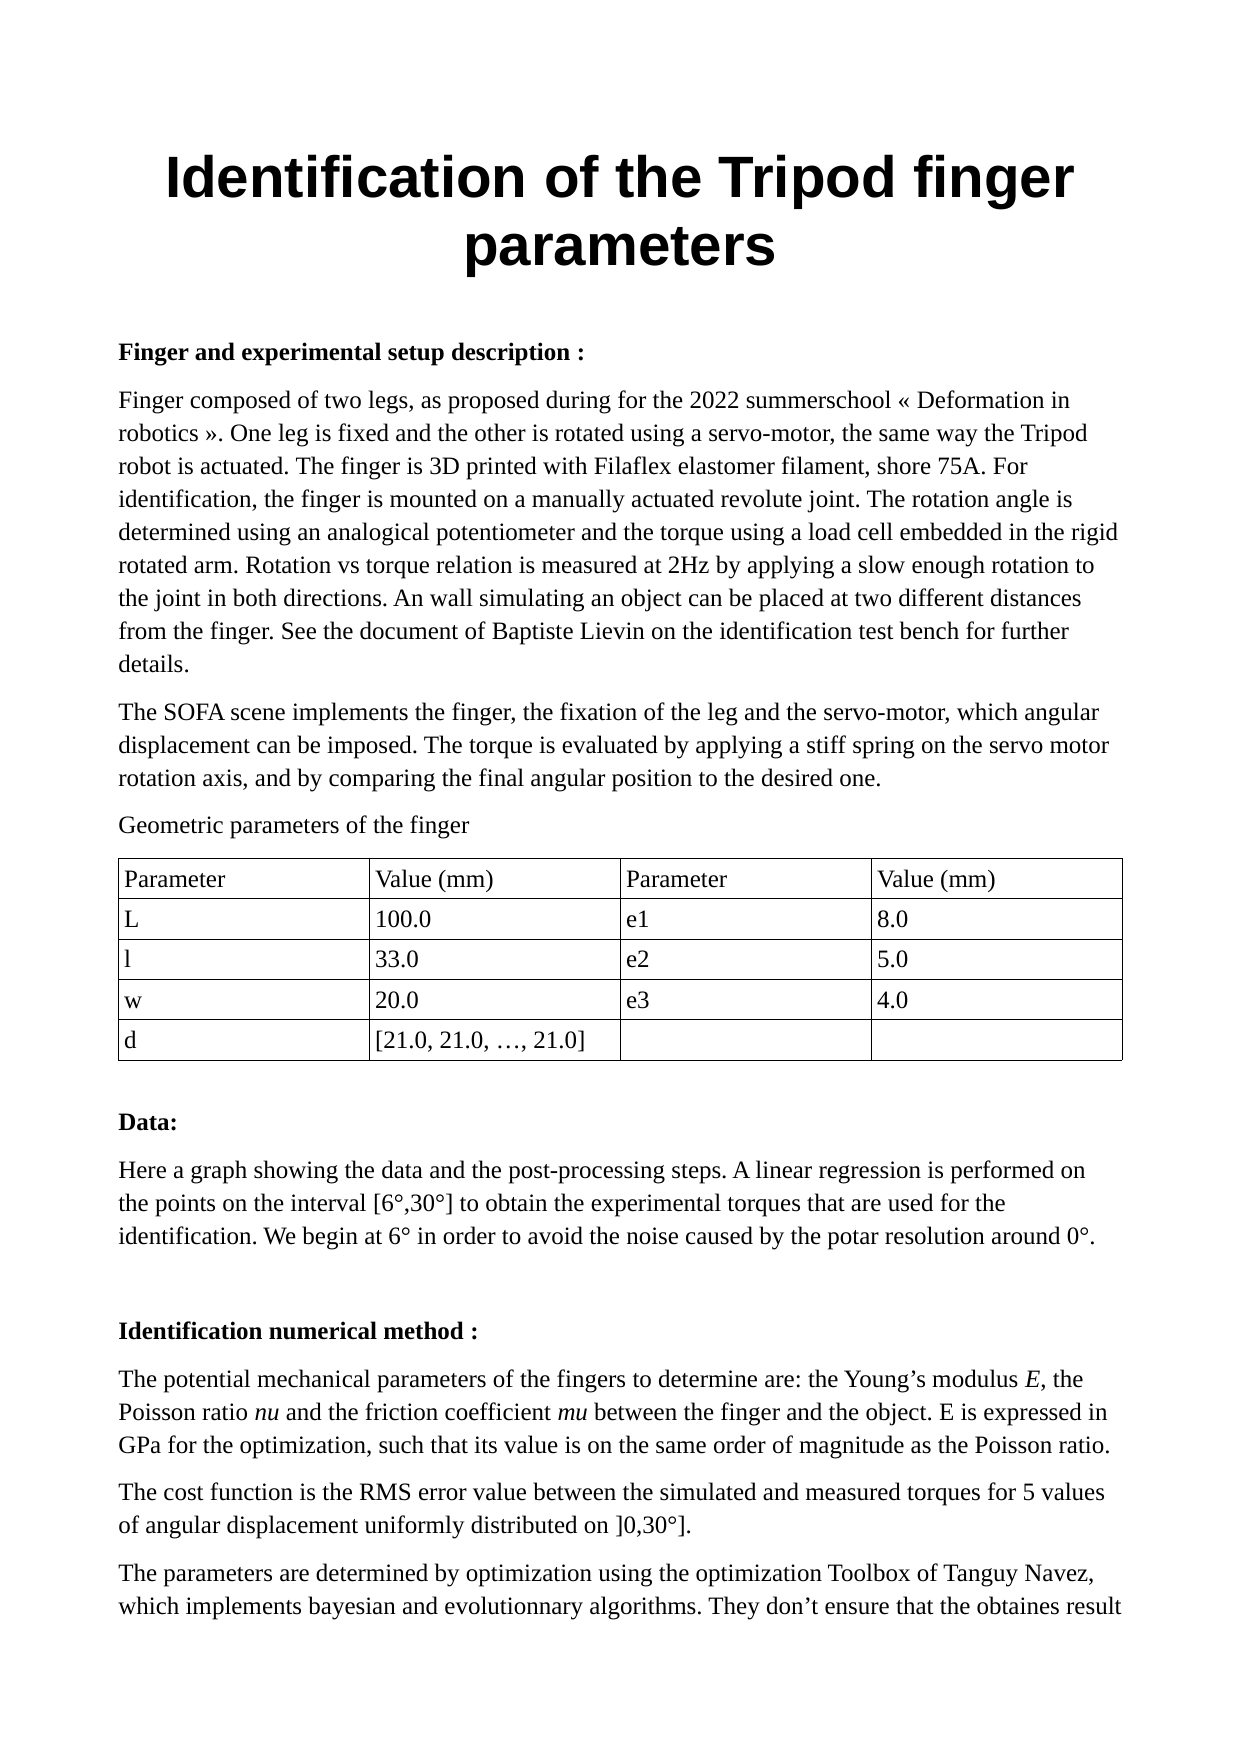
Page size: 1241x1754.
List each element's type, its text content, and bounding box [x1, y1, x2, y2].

table_cell 33.0 [370, 940, 620, 979]
table_cell 8.0 [872, 899, 1122, 939]
text The parameters are determined by optimization using the optimization Toolbox of Tanguy Navez, which implements bayesian and evolutionnary algorithms. They don’t ensure that the obtaines result [118, 1558, 1122, 1620]
table_cell [21.0, 21.0, …, 21.0] [370, 1020, 620, 1059]
text Geometric parameters of the finger [118, 810, 1122, 839]
table_cell d [119, 1020, 369, 1059]
text Identification numerical method : [118, 1316, 1122, 1345]
table_header Value (mm) [872, 859, 1122, 898]
table_header Parameter [621, 859, 871, 898]
table_cell 4.0 [872, 980, 1122, 1019]
table_cell 100.0 [370, 899, 620, 939]
text Finger and experimental setup description : [118, 337, 1122, 366]
table_cell 20.0 [370, 980, 620, 1019]
table_cell [872, 1020, 1122, 1059]
text Finger composed of two legs, as proposed during for the 2022 summerschool « Deformation in robotics ». One leg is fixed and the other is rotated using a servo-motor, the same way the Tripod robot is actuated. The finger is 3D printed with Filaflex elastomer filament, shore 75A. For identification, the finger is mounted on a manually actuated revolute joint. The rotation angle is determined using an analogical potentiometer and the torque using a load cell embedded in the rigid rotated arm. Rotation vs torque relation is measured at 2Hz by applying a slow enough rotation to the joint in both directions. An wall simulating an object can be placed at two different distances from the finger. See the document of Baptiste Lievin on the identification test bench for further details. [118, 385, 1122, 678]
text Here a graph showing the data and the post-processing steps. A linear regression is performed on the points on the interval [6°,30°] to obtain the experimental torques that are used for the identification. We begin at 6° in order to avoid the noise caused by the potar resolution around 0°. [118, 1155, 1122, 1250]
table_header Value (mm) [370, 859, 620, 898]
table_cell l [119, 940, 369, 979]
title Identification of the Tripod finger parameters [118, 143, 1122, 277]
table_cell L [119, 899, 369, 939]
table_header Parameter [119, 859, 369, 898]
text The SOFA scene implements the finger, the fixation of the leg and the servo-motor, which angular displacement can be imposed. The torque is evaluated by applying a stiff spring on the servo motor rotation axis, and by comparing the final angular position to the desired one. [118, 697, 1122, 792]
table_cell e2 [621, 940, 871, 979]
table_cell e3 [621, 980, 871, 1019]
text The potential mechanical parameters of the fingers to determine are: the Young’s modulus E, the Poisson ratio nu and the friction coefficient mu between the finger and the object. E is expressed in GPa for the optimization, such that its value is on the same order of magnitude as the Poisson ratio. [118, 1364, 1122, 1458]
table_cell e1 [621, 899, 871, 939]
table_cell w [119, 980, 369, 1019]
table_cell [621, 1020, 871, 1059]
text The cost function is the RMS error value between the simulated and measured torques for 5 values of angular displacement uniformly distributed on ]0,30°]. [118, 1477, 1122, 1539]
table_cell 5.0 [872, 940, 1122, 979]
text Data: [118, 1107, 1122, 1136]
